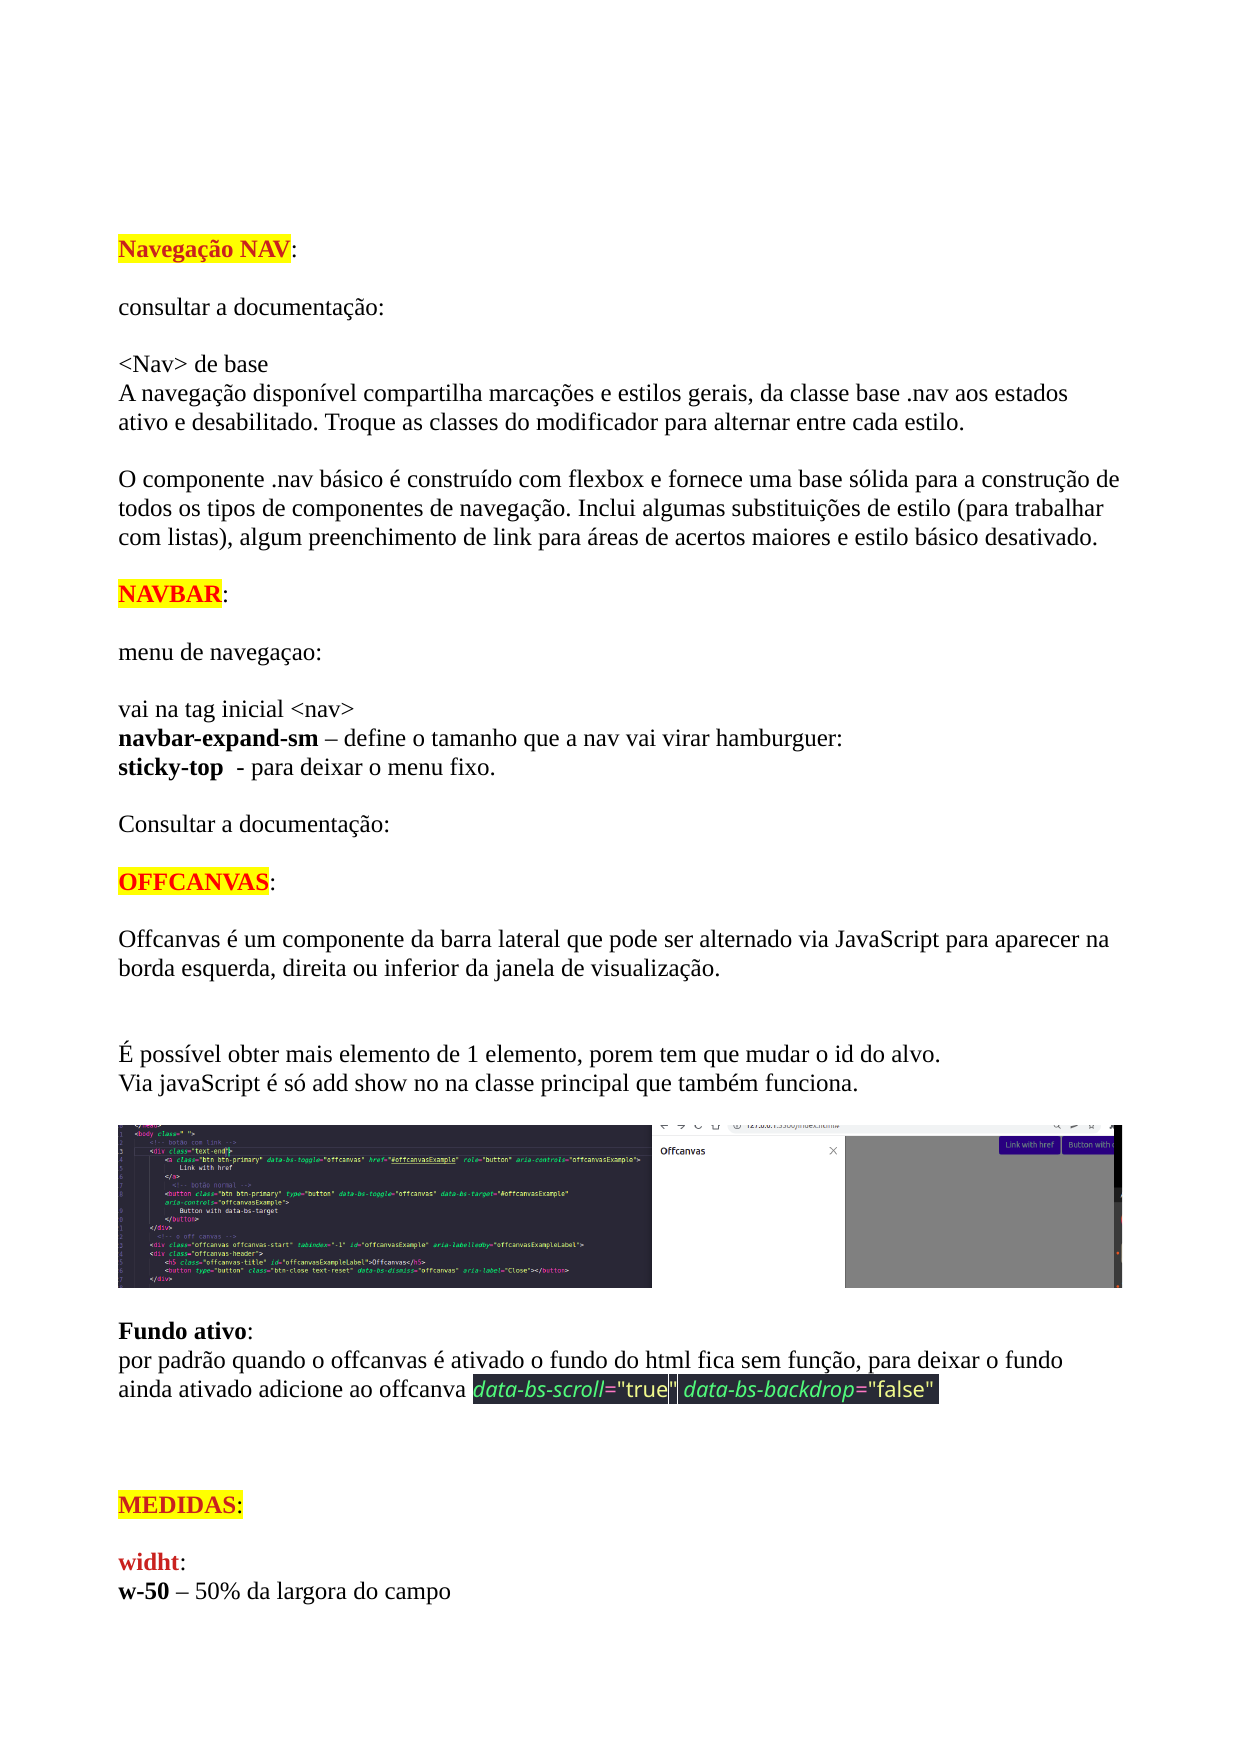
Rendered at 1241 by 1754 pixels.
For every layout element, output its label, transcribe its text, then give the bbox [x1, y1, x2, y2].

text NAVBAR: [118, 579, 1122, 608]
text widht: [118, 1547, 1122, 1576]
text Via javaScript é só add show no na classe principal que também funciona. [118, 1068, 1122, 1097]
text vai na tag inicial <nav> [118, 694, 1122, 723]
text OFFCANVAS: [118, 867, 1122, 895]
text sticky-top - para deixar o menu fixo. [118, 752, 1122, 780]
text O componente .nav básico é construído com flexbox e fornece uma base sólida para a construção de todos os tipos de componentes de navegação. Inclui algumas substituições de estilo (para trabalhar com listas), algum preenchimento de link para áreas de acertos maiores e estilo básico desativado. [118, 464, 1122, 550]
text A navegação disponível compartilha marcações e estilos gerais, da classe base .nav aos estados ativo e desabilitado. Troque as classes do modificador para alternar entre cada estilo. [118, 378, 1122, 435]
text MEDIDAS: [118, 1490, 1122, 1519]
text Offcanvas é um componente da barra lateral que pode ser alternado via JavaScript para aparecer na borda esquerda, direita ou inferior da janela de visualização. [118, 924, 1122, 982]
text Navegação NAV: [118, 234, 1122, 263]
text Fundo ativo: [118, 1316, 1122, 1345]
text consultar a documentação: [118, 292, 1122, 320]
text É possível obter mais elemento de 1 elemento, porem tem que mudar o id do alvo. [118, 1039, 1122, 1068]
text navbar-expand-sm – define o tamanho que a nav vai virar hamburguer: [118, 723, 1122, 752]
text menu de navegaçao: [118, 637, 1122, 665]
text <Nav> de base [118, 349, 1122, 378]
text w-50 – 50% da largora do campo [118, 1576, 1122, 1605]
text por padrão quando o offcanvas é ativado o fundo do html fica sem função, para deixar o fundo ainda ativado adicione ao offcanva data-bs-scroll="true" data-bs-backdrop="false" [118, 1345, 1122, 1404]
text Consultar a documentação: [118, 809, 1122, 838]
picture [118, 1125, 1123, 1288]
